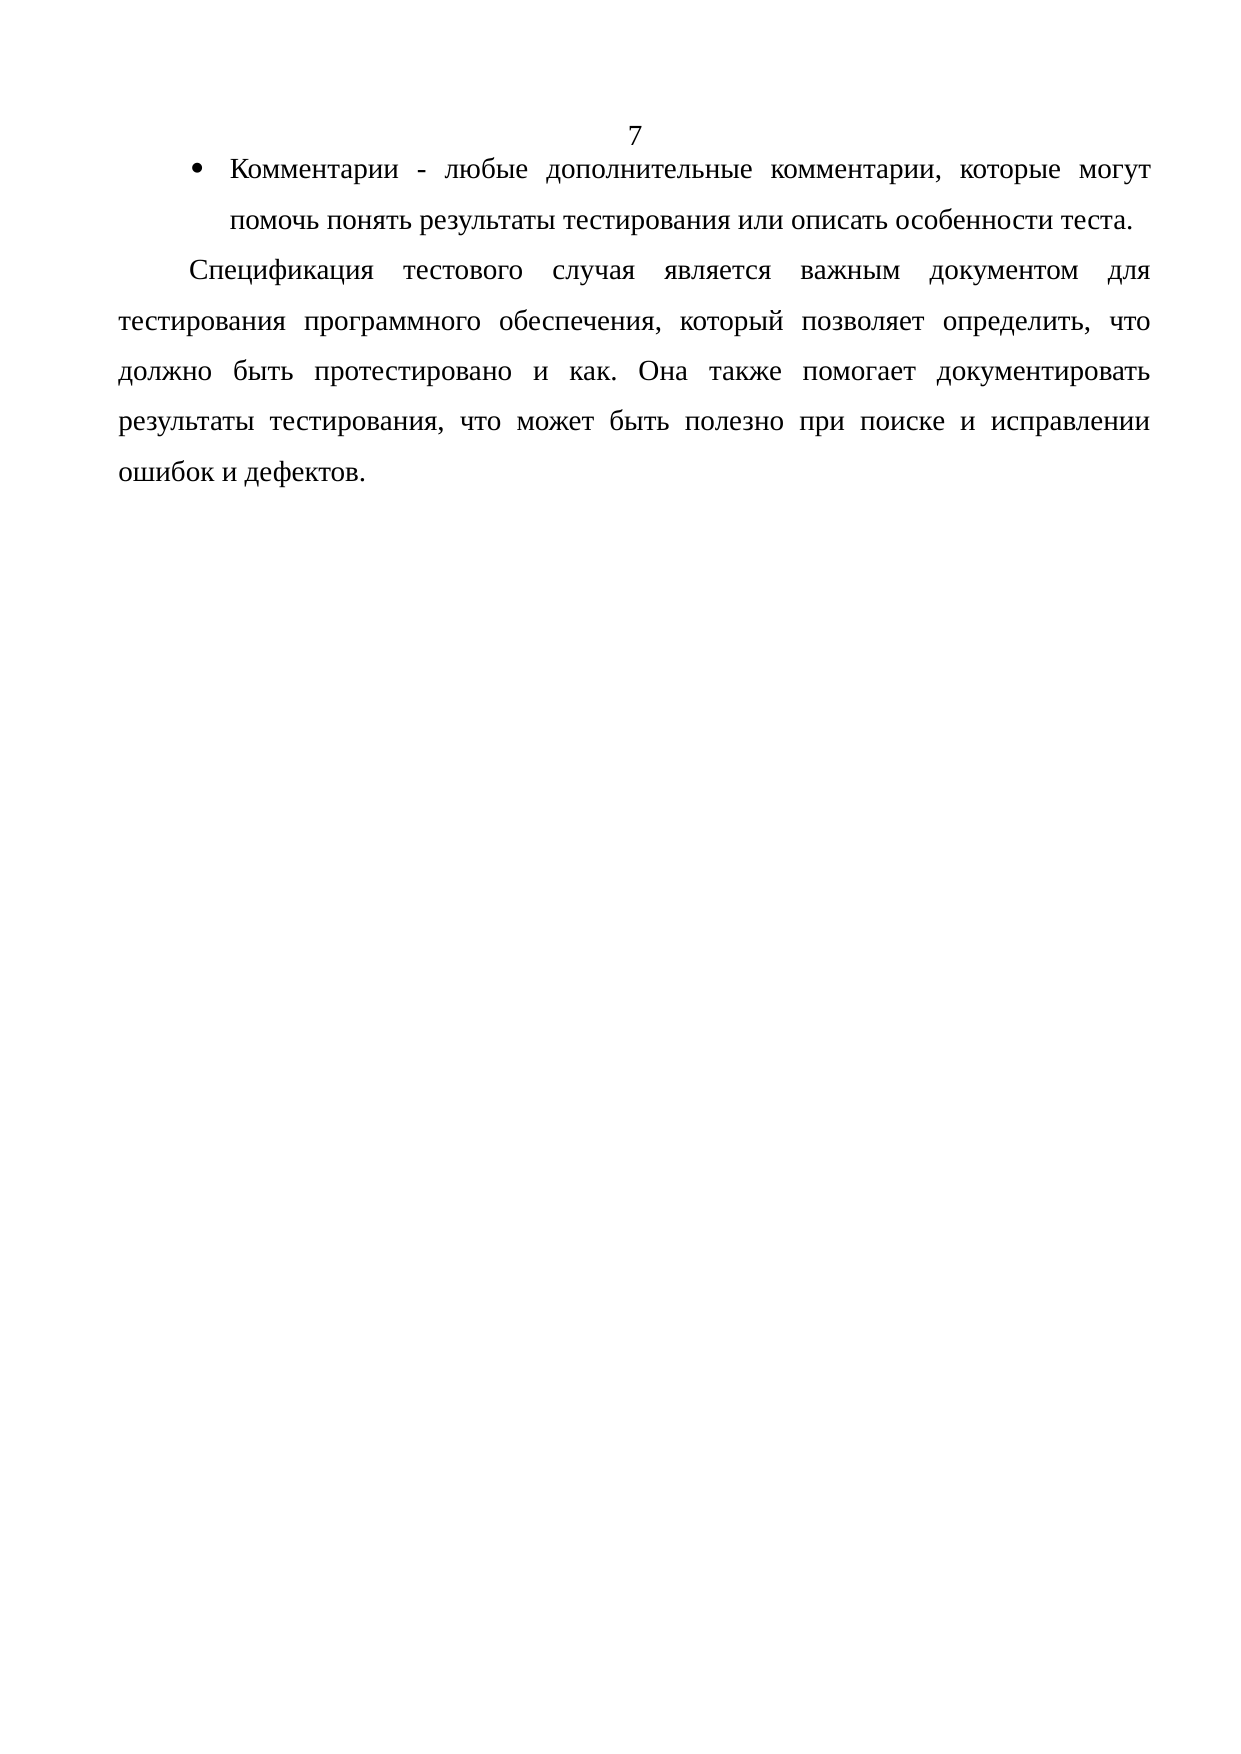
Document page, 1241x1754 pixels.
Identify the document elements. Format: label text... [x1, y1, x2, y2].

text Спецификация тестового случая является важным документом для тестирования программного обеспечения, который позволяет определить, что должно быть протестировано и как. Она также помогает документировать результаты тестирования, что может быть полезно при поиске и исправлении ошибок и дефектов. [118, 252, 1152, 487]
list Комментарии - любые дополнительные комментарии, которые могут помочь понять результаты тестирования или описать особенности теста. [192, 152, 1152, 236]
